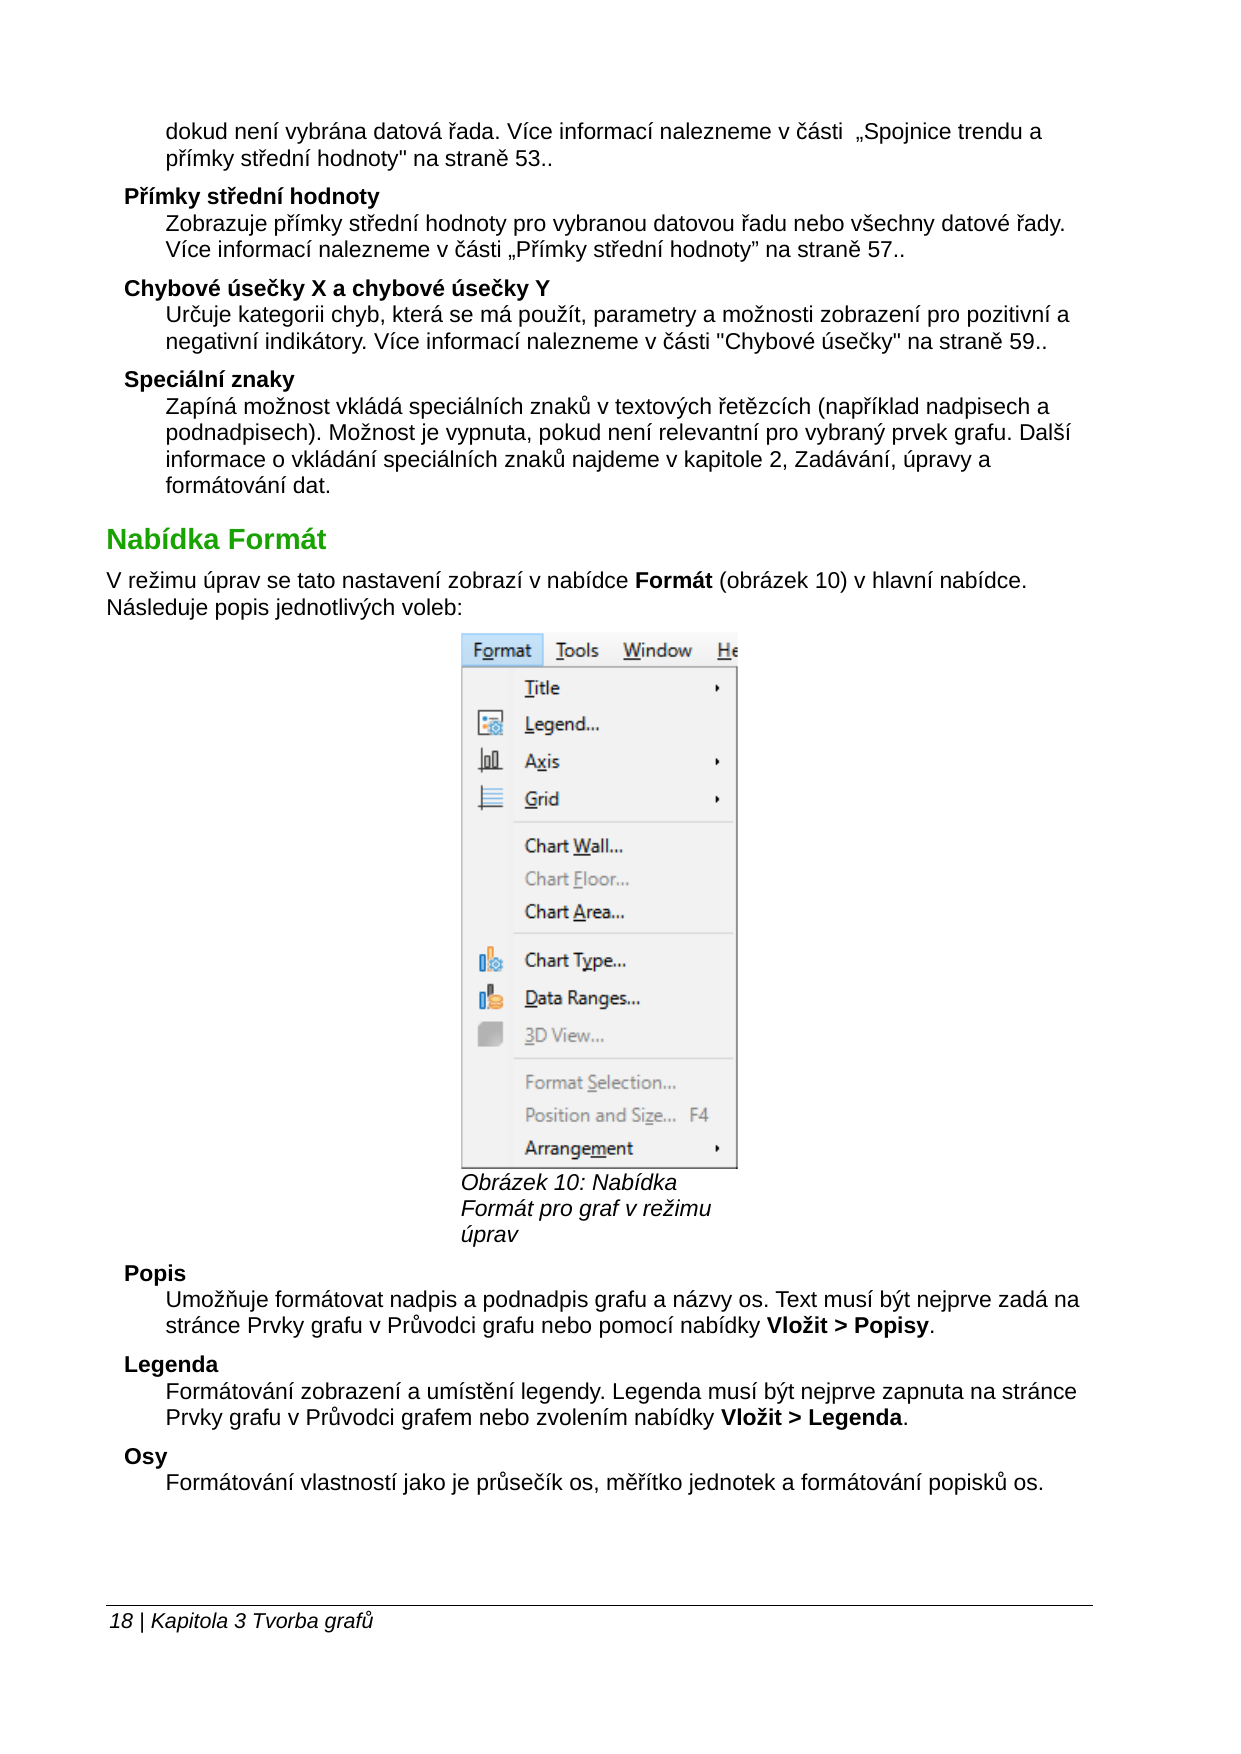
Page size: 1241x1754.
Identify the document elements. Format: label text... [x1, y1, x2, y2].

text Obrázek 10: Nabídka Formát pro graf v režimu úprav [461, 1169, 738, 1248]
text Speciální znaky [124, 366, 1093, 393]
text Popis [124, 1260, 1093, 1286]
text Legenda [124, 1351, 1093, 1378]
text Chybové úsečky X a chybové úsečky Y [124, 275, 1093, 301]
subtitle Nabídka Formát [106, 522, 1093, 555]
text Určuje kategorii chyb, která se má použít, parametry a možnosti zobrazení pro pozitivní a negativní indikátory. Více informací nalezneme v části "Chybové úsečky" na straně 56.. [165, 301, 1093, 354]
text Zobrazuje přímky střední hodnoty pro vybranou datovou řadu nebo všechny datové řady. Více informací nalezneme v části „Přímky střední hodnoty” na straně 54.. [165, 210, 1093, 262]
text Osy [124, 1443, 1093, 1469]
text Určuje typ regresní čáry, která se má použít, možnosti extrapolace, kde by se osy měly protínat, název spojnice trendu a jak by se měla rovnice zobrazit. Volba je zobrazena šedě, dokud není vybrána datová řada. Více informací nalezneme v části „Spojnice trendu a přímky střední hodnoty" na straně 50.. [165, 118, 1093, 171]
text Formátování vlastností jako je průsečík os, měřítko jednotek a formátování popisků os. [165, 1469, 1093, 1496]
text Přímky střední hodnoty [124, 183, 1093, 210]
text Formátování zobrazení a umístění legendy. Legenda musí být nejprve zapnuta na stránce Prvky grafu v Průvodci grafem nebo zvolením nabídky Vložit > Legenda. [165, 1378, 1093, 1430]
picture [461, 632, 738, 1169]
text Zapíná možnost vkládá speciálních znaků v textových řetězcích (například nadpisech a podnadpisech). Možnost je vypnuta, pokud není relevantní pro vybraný prvek grafu. Další informace o vkládání speciálních znaků najdeme v kapitole 2, Zadávání, úpravy a formátování dat. [165, 393, 1093, 498]
text Umožňuje formátovat nadpis a podnadpis grafu a názvy os. Text musí být nejprve zadá na stránce Prvky grafu v Průvodci grafu nebo pomocí nabídky Vložit > Popisy. [165, 1286, 1093, 1339]
text V režimu úprav se tato nastavení zobrazí v nabídce Formát (obrázek 10) v hlavní nabídce. Následuje popis jednotlivých voleb: [106, 567, 1093, 620]
